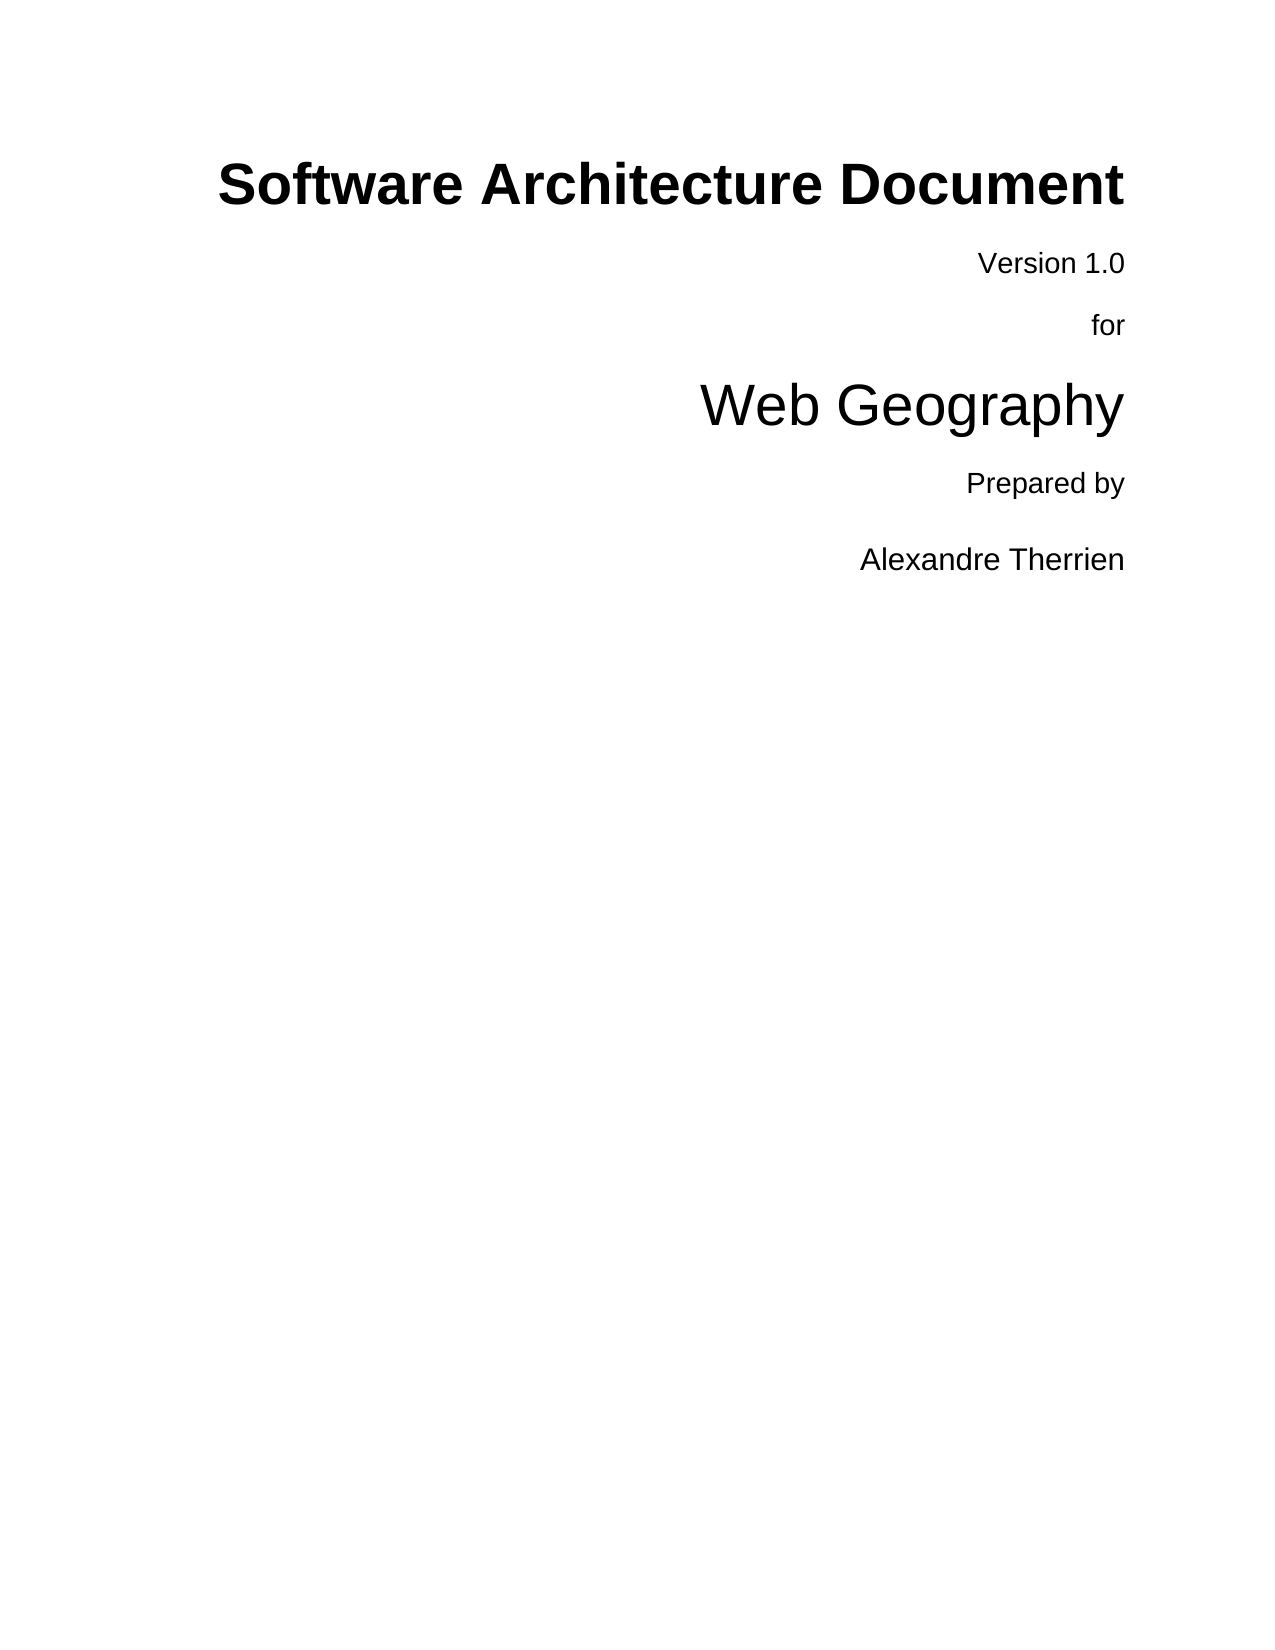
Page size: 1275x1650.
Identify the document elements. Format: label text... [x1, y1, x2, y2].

text Software Architecture Document [150, 150, 1125, 217]
text Version 1.0 [150, 246, 1125, 279]
text for [150, 308, 1125, 342]
text Web Geography [150, 370, 1125, 437]
text Prepared by [150, 466, 1125, 500]
text Alexandre Therrien [150, 541, 1125, 577]
